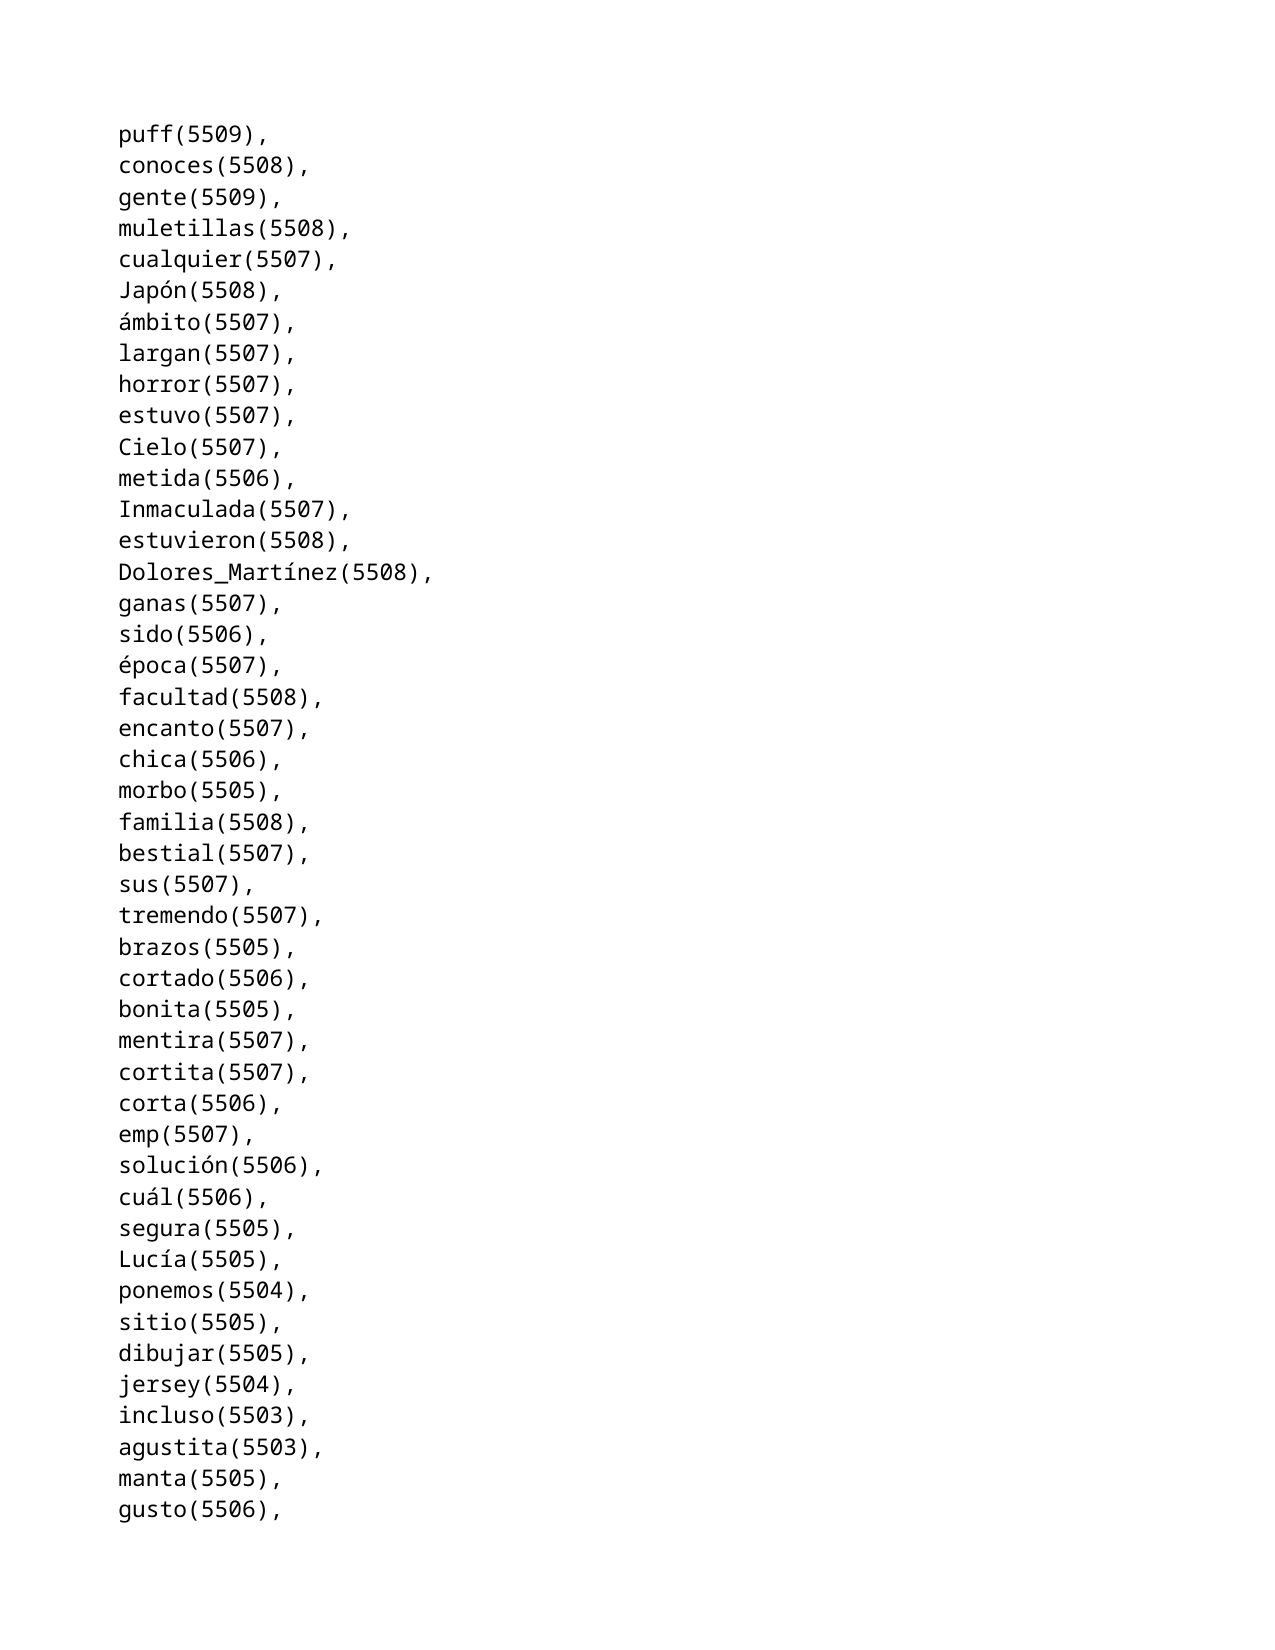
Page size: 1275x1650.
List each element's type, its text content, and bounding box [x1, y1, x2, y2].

text emp(5507), [118, 1118, 1157, 1149]
text estuvo(5507), [118, 399, 1157, 431]
text corta(5506), [118, 1087, 1157, 1118]
text segura(5505), [118, 1212, 1157, 1243]
text muletillas(5508), [118, 212, 1157, 243]
text facultad(5508), [118, 681, 1157, 712]
text largan(5507), [118, 337, 1157, 368]
text cualquier(5507), [118, 243, 1157, 274]
text familia(5508), [118, 806, 1157, 837]
text conoces(5508), [118, 149, 1157, 181]
text época(5507), [118, 649, 1157, 681]
text Japón(5508), [118, 274, 1157, 306]
text mentira(5507), [118, 1024, 1157, 1056]
text Lucía(5505), [118, 1243, 1157, 1274]
text cuál(5506), [118, 1181, 1157, 1212]
text agustita(5503), [118, 1431, 1157, 1462]
text estuvieron(5508), [118, 524, 1157, 556]
text jersey(5504), [118, 1368, 1157, 1399]
text sitio(5505), [118, 1306, 1157, 1337]
text Cielo(5507), [118, 431, 1157, 462]
text ganas(5507), [118, 587, 1157, 618]
text puff(5509), [118, 118, 1157, 149]
text incluso(5503), [118, 1399, 1157, 1431]
text manta(5505), [118, 1462, 1157, 1493]
text brazos(5505), [118, 931, 1157, 962]
text ponemos(5504), [118, 1274, 1157, 1306]
text horror(5507), [118, 368, 1157, 399]
text solución(5506), [118, 1149, 1157, 1181]
text Inmaculada(5507), [118, 493, 1157, 524]
text sido(5506), [118, 618, 1157, 649]
text metida(5506), [118, 462, 1157, 493]
text cortita(5507), [118, 1056, 1157, 1087]
text bonita(5505), [118, 993, 1157, 1024]
text chica(5506), [118, 743, 1157, 774]
text sus(5507), [118, 868, 1157, 899]
text tremendo(5507), [118, 899, 1157, 931]
text gusto(5506), [118, 1493, 1157, 1524]
text Dolores_Martínez(5508), [118, 556, 1157, 587]
text bestial(5507), [118, 837, 1157, 868]
text encanto(5507), [118, 712, 1157, 743]
text morbo(5505), [118, 774, 1157, 806]
text gente(5509), [118, 181, 1157, 212]
text ámbito(5507), [118, 306, 1157, 337]
text cortado(5506), [118, 962, 1157, 993]
text dibujar(5505), [118, 1337, 1157, 1368]
